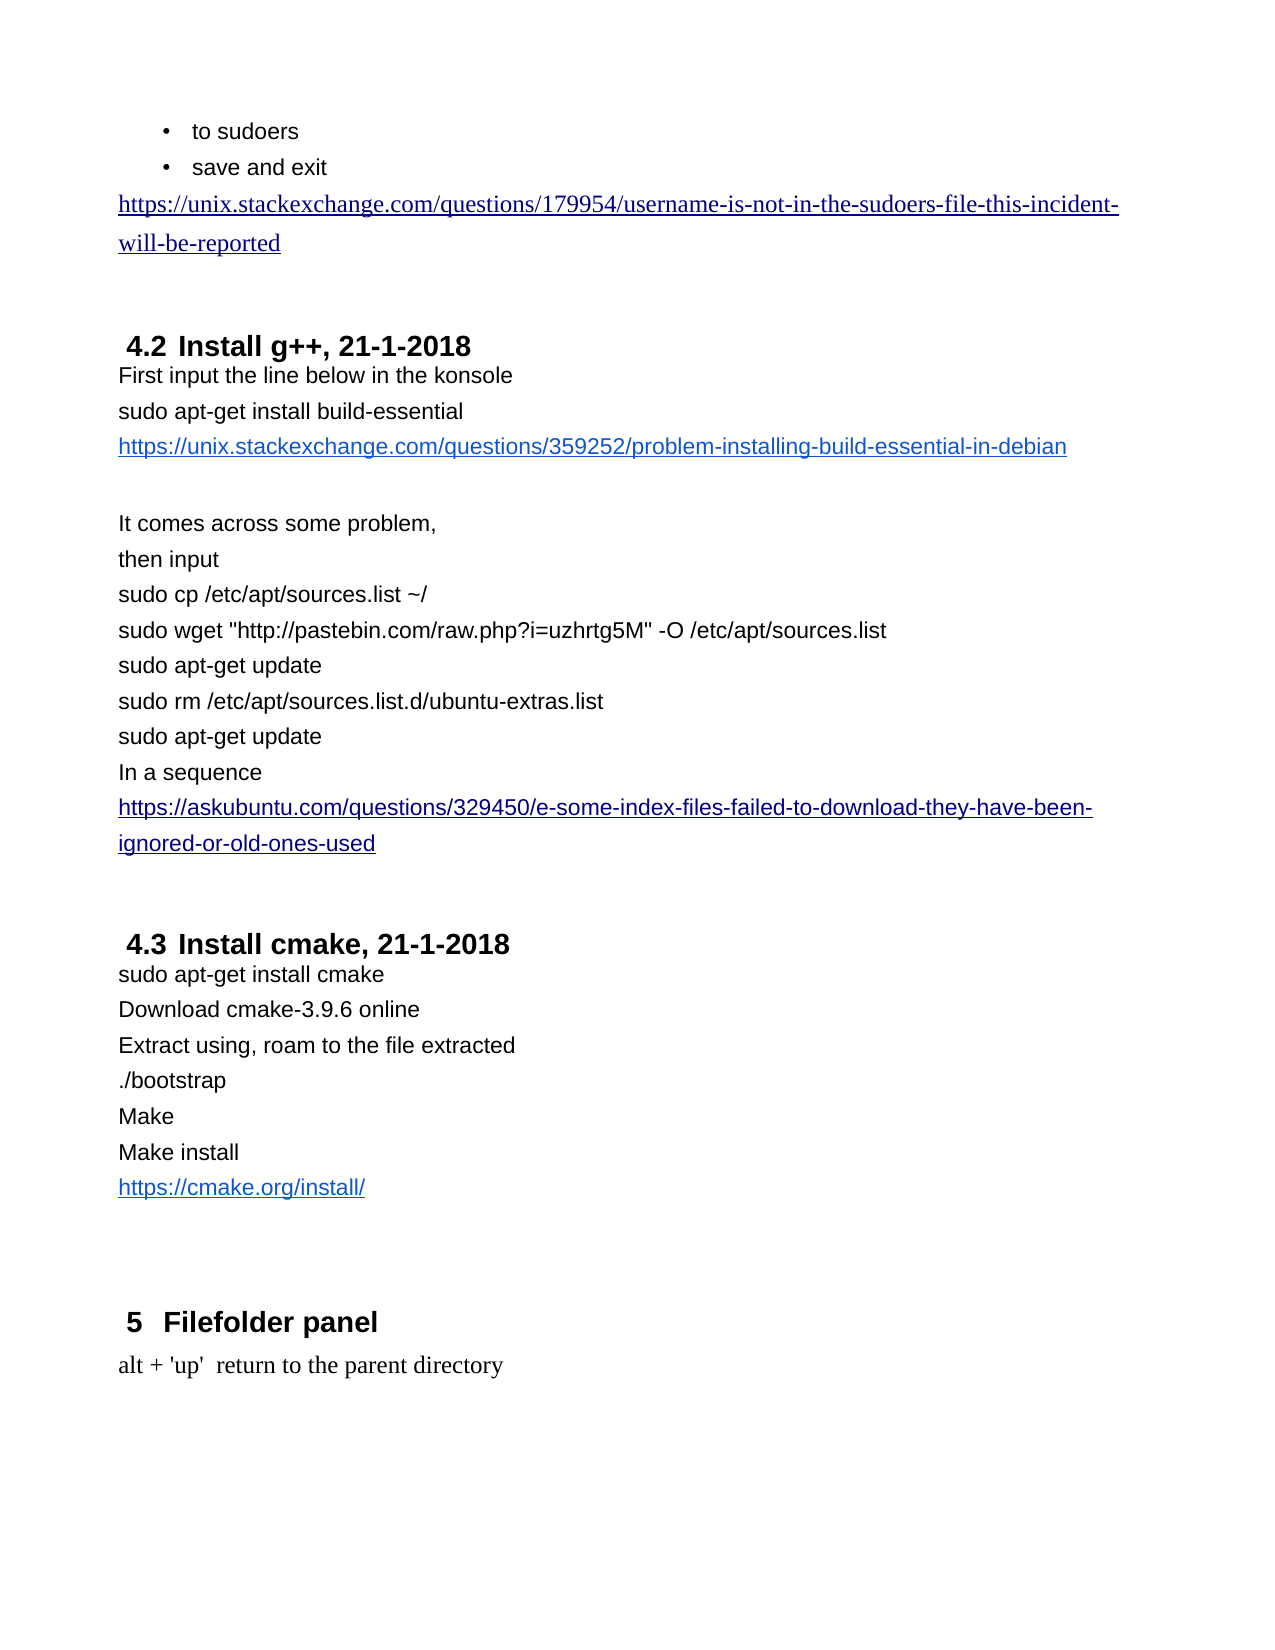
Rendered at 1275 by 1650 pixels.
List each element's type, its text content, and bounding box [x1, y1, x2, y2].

text sudo apt-get install cmake [118, 961, 1157, 987]
subtitle Install cmake, 21-1-2018 [118, 927, 1157, 961]
text Make install [118, 1138, 1157, 1165]
subtitle Filefolder panel [118, 1304, 1157, 1338]
text https://cmake.org/install/ [118, 1174, 1157, 1200]
text Make [118, 1103, 1157, 1129]
text Extract using, roam to the file extracted [118, 1032, 1157, 1058]
text https://askubuntu.com/questions/329450/e-some-index-files-failed-to-download-they-have-been-ignored-or-old-ones-used [118, 794, 1157, 856]
text It comes across some problem, [118, 510, 1157, 536]
text ./bootstrap [118, 1067, 1157, 1094]
text Download cmake-3.9.6 online [118, 996, 1157, 1023]
list to sudoers [162, 118, 1157, 144]
subtitle Install g++, 21-1-2018 [118, 329, 1157, 362]
text alt + 'up' return to the parent directory [118, 1351, 1157, 1379]
text then input [118, 546, 1157, 572]
text First input the line below in the konsole [118, 362, 1157, 389]
text sudo cp /etc/apt/sources.list ~/ sudo wget "http://pastebin.com/raw.php?i=uzhrtg5M" -O /etc/apt/sources.list sudo apt-get update sudo rm /etc/apt/sources.list.d/ubuntu-extras.list sudo apt-get update [118, 581, 1157, 749]
text https://unix.stackexchange.com/questions/179954/username-is-not-in-the-sudoers-file-this-incident-will-be-reported [118, 189, 1157, 257]
text In a sequence [118, 759, 1157, 785]
text sudo apt-get install build-essential [118, 398, 1157, 424]
list save and exit [162, 154, 1157, 180]
text https://unix.stackexchange.com/questions/359252/problem-installing-build-essential-in-debian [118, 433, 1157, 460]
